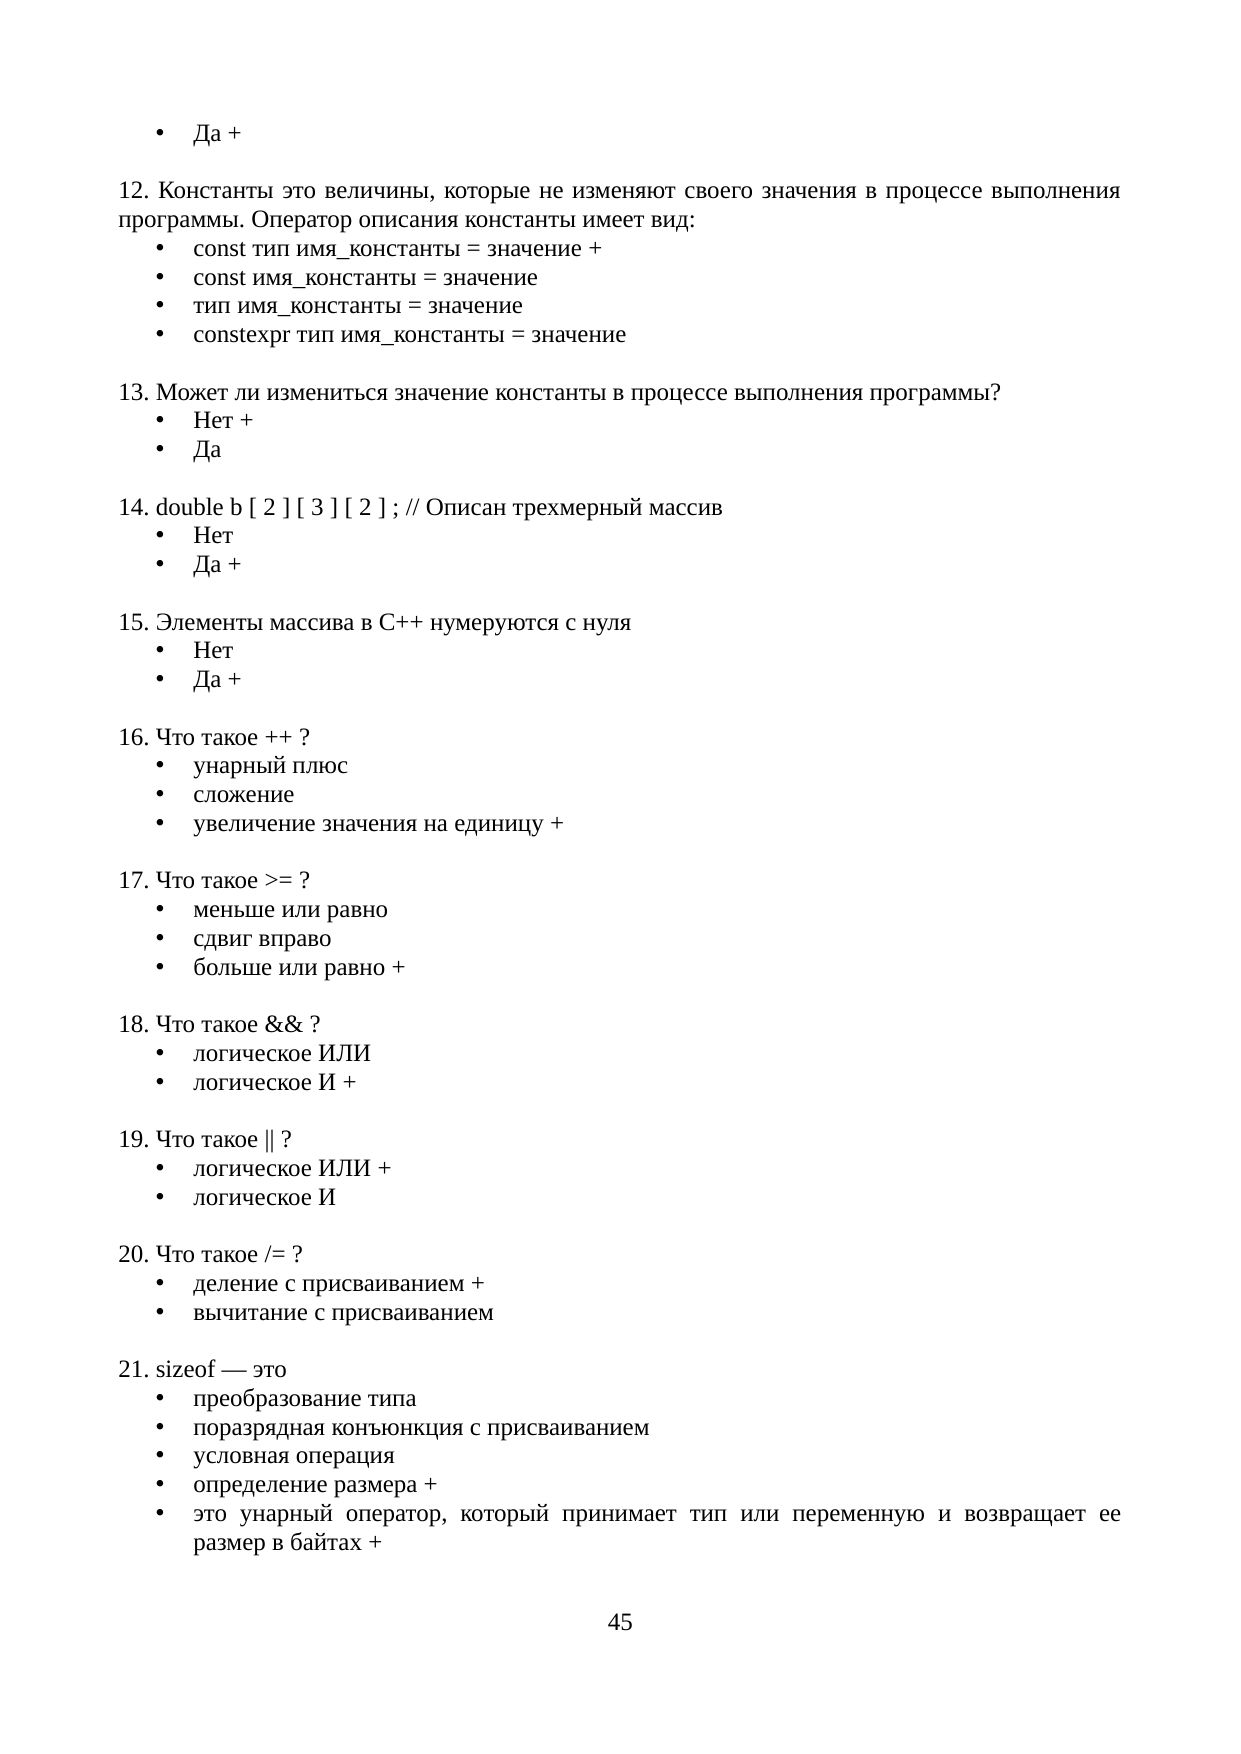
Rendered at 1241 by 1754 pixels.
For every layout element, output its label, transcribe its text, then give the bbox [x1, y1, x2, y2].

text 16. Что такое ++ ? [118, 722, 1122, 751]
list условная операция [156, 1441, 1122, 1469]
text 19. Что такое || ? [118, 1124, 1122, 1153]
list это унарный оператор, который принимает тип или переменную и возвращает ее размер в байтах + [156, 1498, 1122, 1556]
list определение размера + [156, 1469, 1122, 1498]
text 18. Что такое && ? [118, 1009, 1122, 1038]
list меньше или равно [156, 894, 1122, 923]
list логическое И + [156, 1067, 1122, 1096]
text 17. Что такое >= ? [118, 866, 1122, 894]
list логическое И [156, 1182, 1122, 1211]
list унарный плюс [156, 751, 1122, 779]
list сложение [156, 779, 1122, 808]
list Да + [156, 549, 1122, 578]
text 14. double b [ 2 ] [ 3 ] [ 2 ] ; // Описан трехмерный массив [118, 492, 1122, 521]
list Да + [156, 664, 1122, 693]
list Да + [156, 118, 1122, 147]
list Нет [156, 521, 1122, 549]
list сдвиг вправо [156, 923, 1122, 952]
list деление с присваиванием + [156, 1268, 1122, 1297]
text 20. Что такое /= ? [118, 1239, 1122, 1268]
list увеличение значения на единицу + [156, 808, 1122, 837]
list поразрядная конъюнкция с присваиванием [156, 1412, 1122, 1441]
list Нет [156, 636, 1122, 664]
text 21. sizeof — это [118, 1354, 1122, 1383]
text 12. Константы это величины, которые не изменяют своего значения в процессе выполнения программы. Оператор описания константы имеет вид: [118, 176, 1122, 233]
text 15. Элементы массива в С++ нумеруются с нуля [118, 607, 1122, 636]
list логическое ИЛИ + [156, 1153, 1122, 1182]
list Нет + [156, 406, 1122, 434]
text 13. Может ли измениться значение константы в процессе выполнения программы? [118, 377, 1122, 406]
list тип имя_константы = значение [156, 291, 1122, 319]
list вычитание с присваиванием [156, 1297, 1122, 1326]
list constexpr тип имя_константы = значение [156, 319, 1122, 348]
list Да [156, 434, 1122, 463]
list больше или равно + [156, 952, 1122, 981]
list преобразование типа [156, 1383, 1122, 1412]
list сonst тип имя_константы = значение + [156, 233, 1122, 262]
list сonst имя_константы = значение [156, 262, 1122, 291]
list логическое ИЛИ [156, 1038, 1122, 1067]
